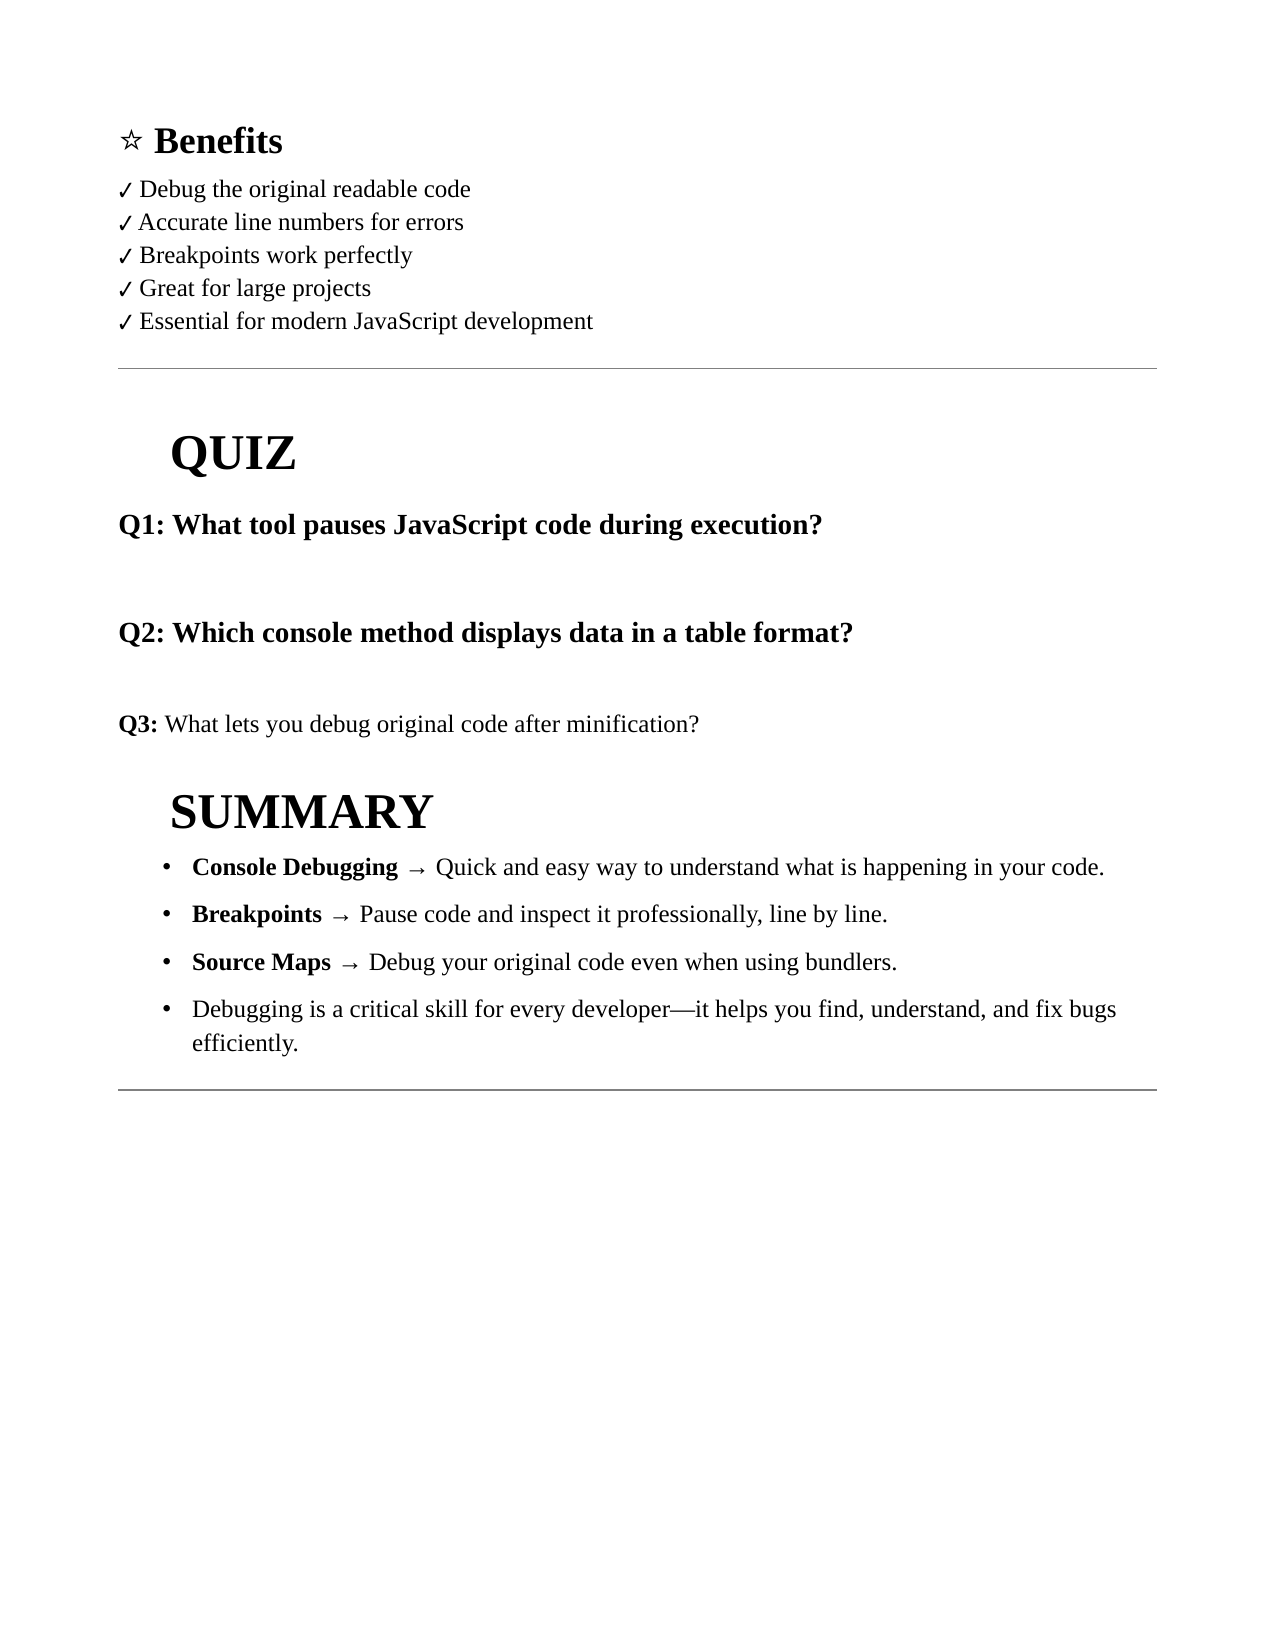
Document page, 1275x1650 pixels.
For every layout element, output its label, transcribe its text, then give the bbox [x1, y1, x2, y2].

list Debugging is a critical skill for every developer—it helps you find, understand, and fix bugs efficiently. [162, 994, 1157, 1056]
subtitle 🎯 SUMMARY [118, 782, 1157, 839]
text ✔ Debug the original readable code ✔ Accurate line numbers for errors ✔ Breakpoints work perfectly ✔ Great for large projects ✔ Essential for modern JavaScript development [118, 174, 1157, 334]
subtitle ⭐ Benefits [118, 118, 1157, 161]
list Source Maps → Debug your original code even when using bundlers. [162, 947, 1157, 976]
list Breakpoints → Pause code and inspect it professionally, line by line. [162, 899, 1157, 928]
text Q3: What lets you debug original code after minification? [118, 709, 1157, 738]
subtitle Q1: What tool pauses JavaScript code during execution? [118, 507, 1157, 541]
list Console Debugging → Quick and easy way to understand what is happening in your code. [162, 852, 1157, 881]
subtitle 🧪 QUIZ [118, 423, 1157, 480]
subtitle Q2: Which console method displays data in a table format? [118, 616, 1157, 649]
